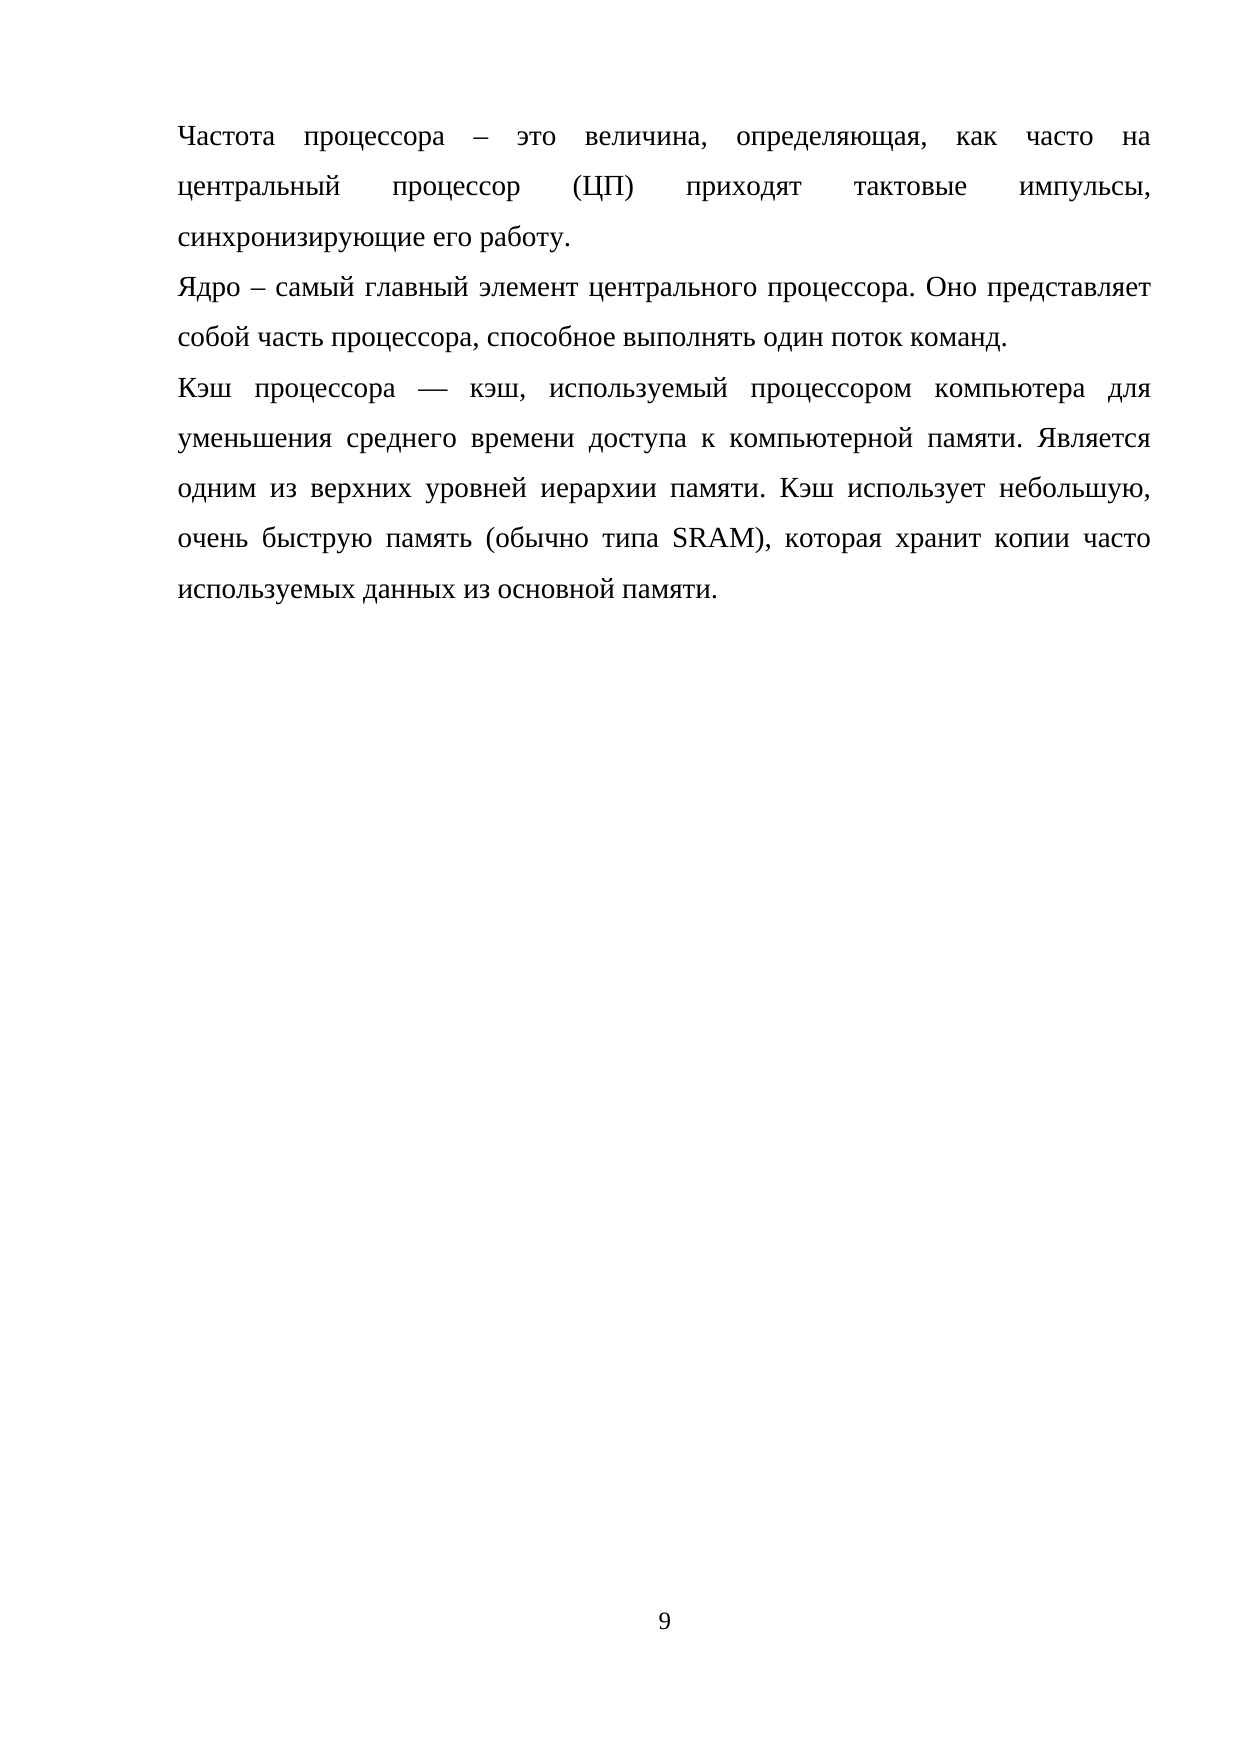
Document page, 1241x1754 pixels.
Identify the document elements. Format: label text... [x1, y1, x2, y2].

text Кэш процессора — кэш, используемый процессором компьютера для уменьшения среднего времени доступа к компьютерной памяти. Является одним из верхних уровней иерархии памяти. Кэш использует небольшую, очень быструю память (обычно типа SRAM), которая хранит копии часто используемых данных из основной памяти. [177, 370, 1152, 604]
text Частота процессора – это величина, определяющая, как часто на центральный процессор (ЦП) приходят тактовые импульсы, синхронизирующие его работу. [177, 118, 1152, 252]
text Ядро – самый главный элемент центрального процессора. Оно представляет собой часть процессора, способное выполнять один поток команд. [177, 269, 1152, 353]
